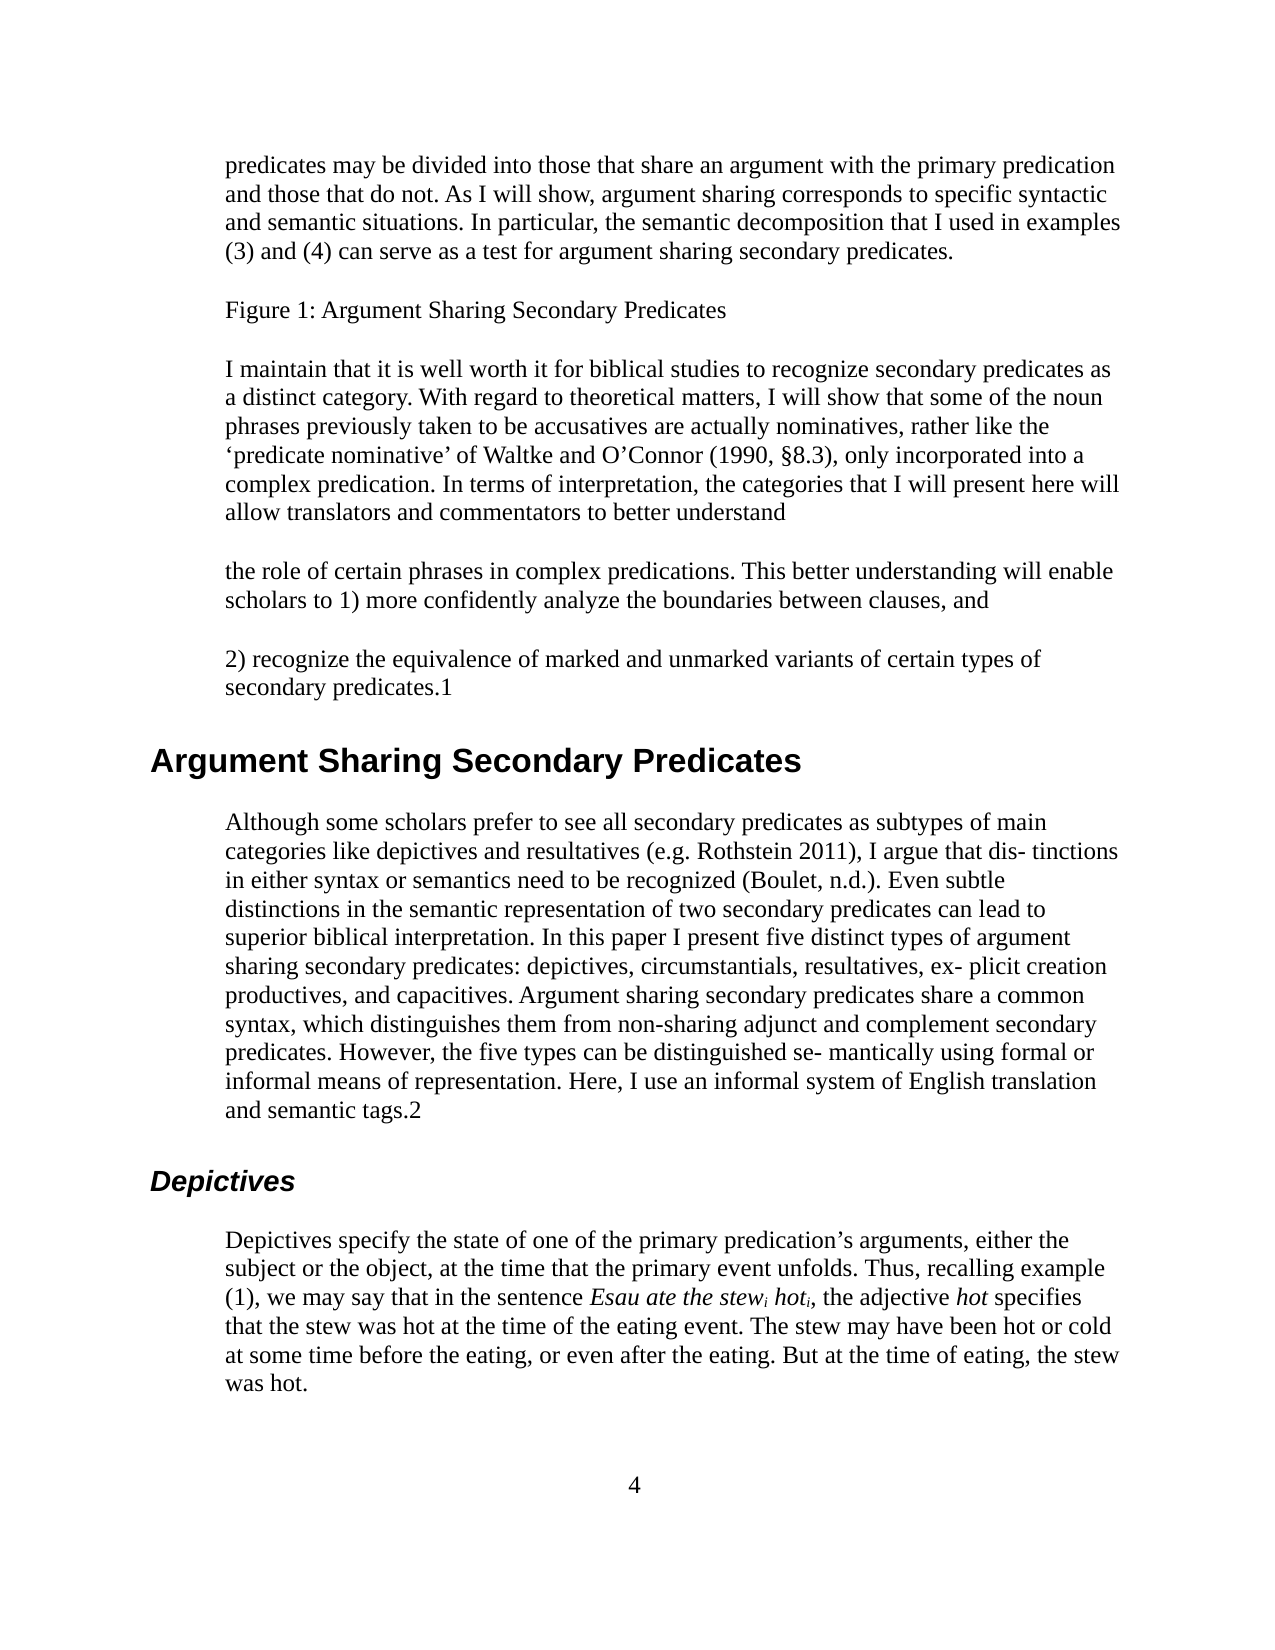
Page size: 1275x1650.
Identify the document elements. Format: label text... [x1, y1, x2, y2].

text the role of certain phrases in complex predications. This better understanding will enable scholars to 1) more confidently analyze the boundaries between clauses, and [225, 556, 1125, 614]
text Figure 1: Argument Sharing Secondary Predicates [225, 295, 1125, 324]
text Depictives specify the state of one of the primary predication’s arguments, either the subject or the object, at the time that the primary event unfolds. Thus, recalling example (1), we may say that in the sentence Esau ate the stewi hoti, the adjective hot specifies that the stew was hot at the time of the eating event. The stew may have been hot or cold at some time before the eating, or even after the eating. But at the time of eating, the stew was hot. [225, 1225, 1125, 1397]
text predicates may be divided into those that share an argument with the primary predication and those that do not. As I will show, argument sharing corresponds to specific syntactic and semantic situations. In particular, the semantic decomposition that I used in examples (3) and (4) can serve as a test for argument sharing secondary predicates. [225, 150, 1125, 265]
text I maintain that it is well worth it for biblical studies to recognize secondary predicates as a distinct category. With regard to theoretical matters, I will show that some of the noun phrases previously taken to be accusatives are actually nominatives, rather like the ‘predicate nominative’ of Waltke and O’Connor (1990, §8.3), only incorporated into a complex predication. In terms of interpretation, the categories that I will present here will allow translators and commentators to better understand [225, 354, 1125, 526]
subtitle Argument Sharing Secondary Predicates [150, 741, 1125, 780]
subtitle Depictives [150, 1164, 1125, 1197]
text 2) recognize the equivalence of marked and unmarked variants of certain types of secondary predicates.1 [225, 644, 1125, 701]
text Although some scholars prefer to see all secondary predicates as subtypes of main categories like depictives and resultatives (e.g. Rothstein 2011), I argue that dis- tinctions in either syntax or semantics need to be recognized (Boulet, n.d.). Even subtle distinctions in the semantic representation of two secondary predicates can lead to superior biblical interpretation. In this paper I present five distinct types of argument sharing secondary predicates: depictives, circumstantials, resultatives, ex- plicit creation productives, and capacitives. Argument sharing secondary predicates share a common syntax, which distinguishes them from non-sharing adjunct and complement secondary predicates. However, the five types can be distinguished se- mantically using formal or informal means of representation. Here, I use an informal system of English translation and semantic tags.2 [225, 807, 1125, 1124]
